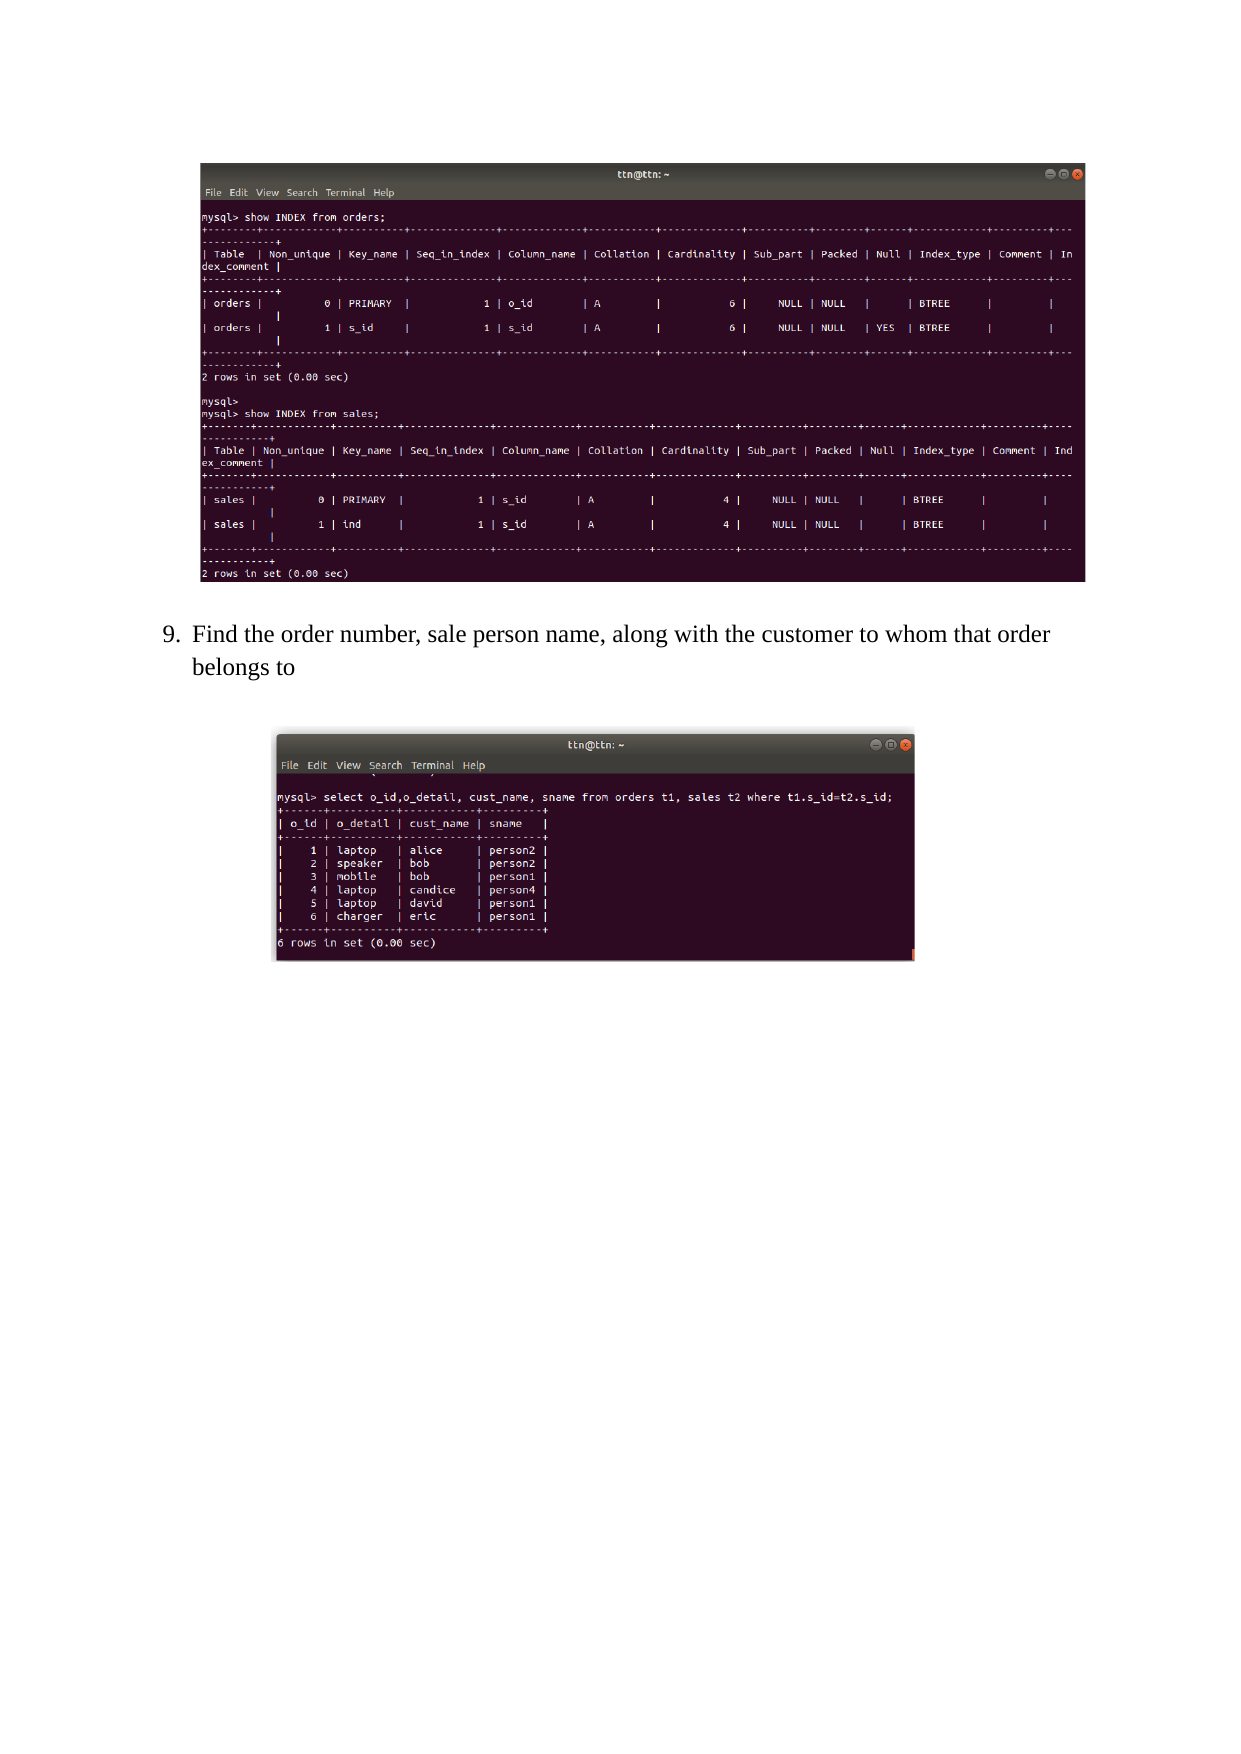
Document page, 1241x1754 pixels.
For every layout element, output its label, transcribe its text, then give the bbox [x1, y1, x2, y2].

picture [270, 726, 915, 962]
picture [200, 163, 1086, 582]
list Find the order number, sale person name, along with the customer to whom that order belongs to [162, 619, 1122, 680]
